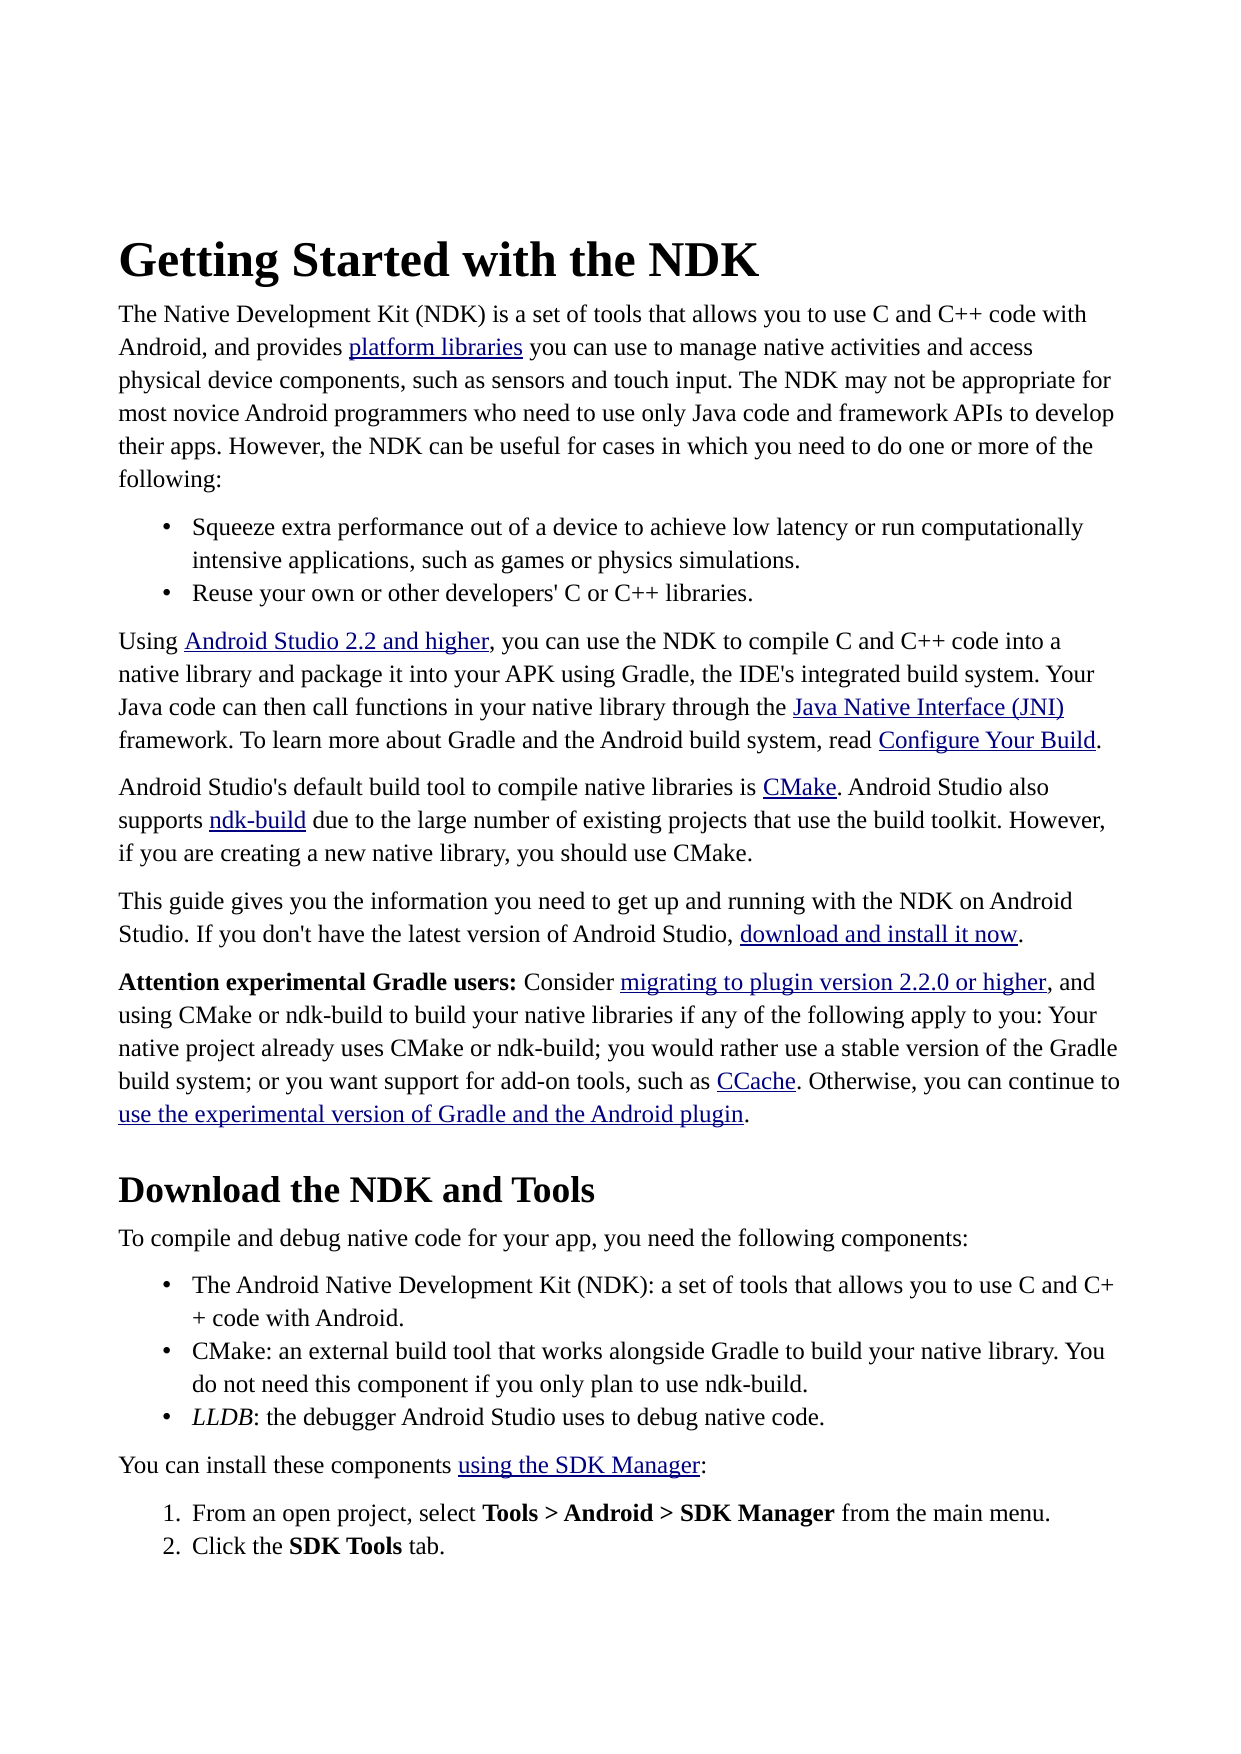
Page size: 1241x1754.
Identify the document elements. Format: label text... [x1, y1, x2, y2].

text To compile and debug native code for your app, you need the following components: [118, 1223, 1122, 1252]
subtitle Getting Started with the NDK [118, 229, 1122, 287]
text This guide gives you the information you need to get up and running with the NDK on Android Studio. If you don't have the latest version of Android Studio, download and install it now. [118, 886, 1122, 948]
list Click the SDK Tools tab. [162, 1531, 1122, 1559]
text Using Android Studio 2.2 and higher, you can use the NDK to compile C and C++ code into a native library and package it into your APK using Gradle, the IDE's integrated build system. Your Java code can then call functions in your native library through the Java Native Interface (JNI) framework. To learn more about Gradle and the Android build system, read Configure Your Build. [118, 626, 1122, 753]
list LLDB: the debugger Android Studio uses to debug native code. [162, 1402, 1122, 1431]
subtitle Download the NDK and Tools [118, 1167, 1122, 1210]
list Reuse your own or other developers' C or C++ libraries. [162, 578, 1122, 607]
text Attention experimental Gradle users: Consider migrating to plugin version 2.2.0 or higher, and using CMake or ndk-build to build your native libraries if any of the following apply to you: Your native project already uses CMake or ndk-build; you would rather use a stable version of the Gradle build system; or you want support for add-on tools, such as CCache. Otherwise, you can continue to use the experimental version of Gradle and the Android plugin. [118, 967, 1122, 1127]
list The Android Native Development Kit (NDK): a set of tools that allows you to use C and C++ code with Android. [162, 1270, 1122, 1332]
text You can install these components using the SDK Manager: [118, 1450, 1122, 1479]
list CMake: an external build tool that works alongside Gradle to build your native library. You do not need this component if you only plan to use ndk-build. [162, 1336, 1122, 1398]
list From an open project, select Tools > Android > SDK Manager from the main menu. [162, 1498, 1122, 1526]
list Squeeze extra performance out of a device to achieve low latency or run computationally intensive applications, such as games or physics simulations. [162, 512, 1122, 574]
text The Native Development Kit (NDK) is a set of tools that allows you to use C and C++ code with Android, and provides platform libraries you can use to manage native activities and access physical device components, such as sensors and touch input. The NDK may not be appropriate for most novice Android programmers who need to use only Java code and framework APIs to develop their apps. However, the NDK can be useful for cases in which you need to do one or more of the following: [118, 299, 1122, 493]
text Android Studio's default build tool to compile native libraries is CMake. Android Studio also supports ndk-build due to the large number of existing projects that use the build toolkit. However, if you are creating a new native library, you should use CMake. [118, 772, 1122, 867]
